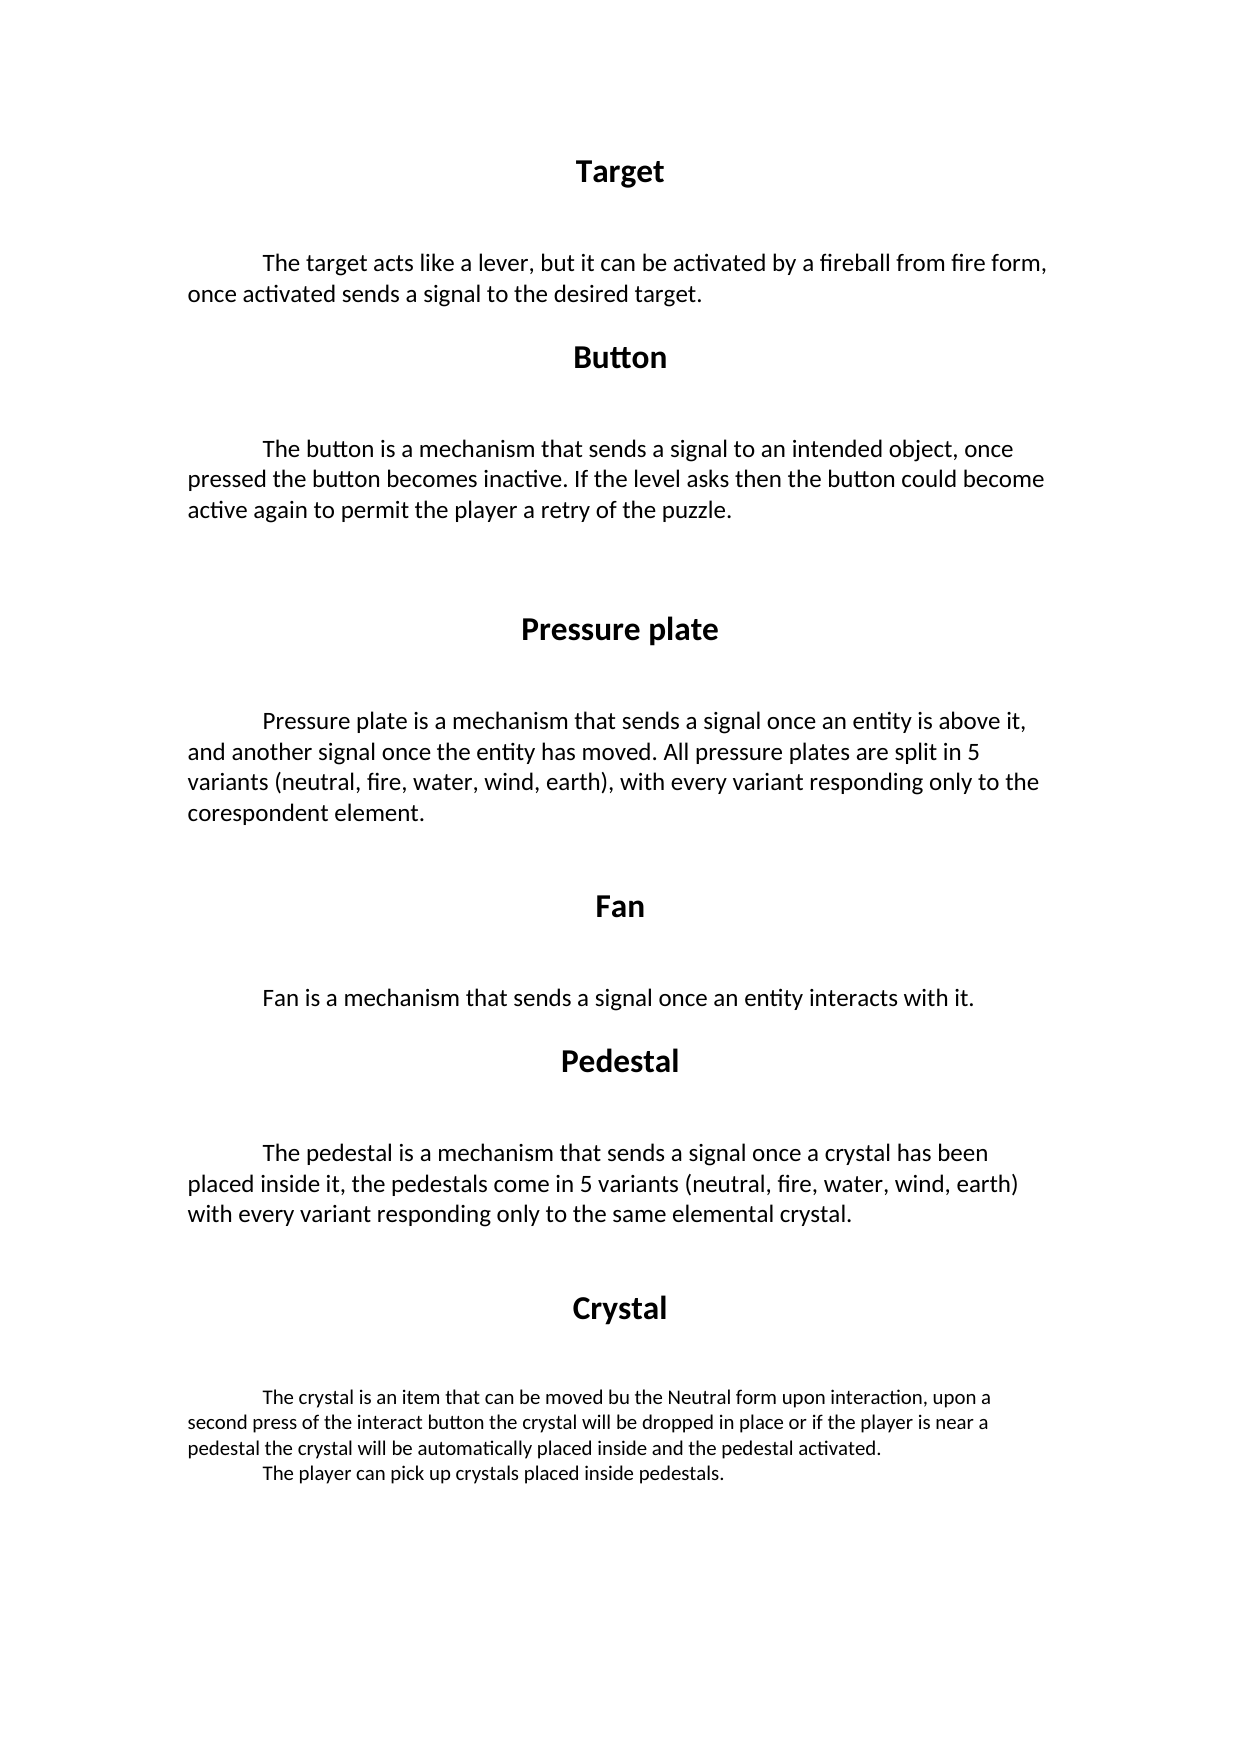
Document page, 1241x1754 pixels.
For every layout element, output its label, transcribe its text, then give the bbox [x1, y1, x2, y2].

subtitle Button [187, 336, 1053, 376]
subtitle Pressure plate [187, 608, 1053, 648]
text The button is a mechanism that sends a signal to an intended object, once pressed the button becomes inactive. If the level asks then the button could become active again to permit the player a retry of the puzzle. [187, 433, 1053, 525]
subtitle Pedestal [187, 1040, 1053, 1081]
subtitle Target [187, 150, 1053, 191]
subtitle Crystal [187, 1287, 1053, 1327]
text The target acts like a lever, but it can be activated by a fireball from fire form, once activated sends a signal to the desired target. [187, 247, 1053, 308]
subtitle Fan [187, 885, 1053, 926]
text The crystal is an item that can be moved bu the Neutral form upon interaction, upon a second press of the interact button the crystal will be dropped in place or if the player is near a pedestal the crystal will be automatically placed inside and the pedestal activated. [187, 1384, 1053, 1460]
text Pressure plate is a mechanism that sends a signal once an entity is above it, and another signal once the entity has moved. All pressure plates are split in 5 variants (neutral, fire, water, wind, earth), with every variant responding only to the corespondent element. [187, 705, 1053, 827]
text The player can pick up crystals placed inside pedestals. [187, 1460, 1053, 1486]
text The pedestal is a mechanism that sends a signal once a crystal has been placed inside it, the pedestals come in 5 variants (neutral, fire, water, wind, earth) with every variant responding only to the same elemental crystal. [187, 1137, 1053, 1229]
text Fan is a mechanism that sends a signal once an entity interacts with it. [187, 982, 1053, 1013]
